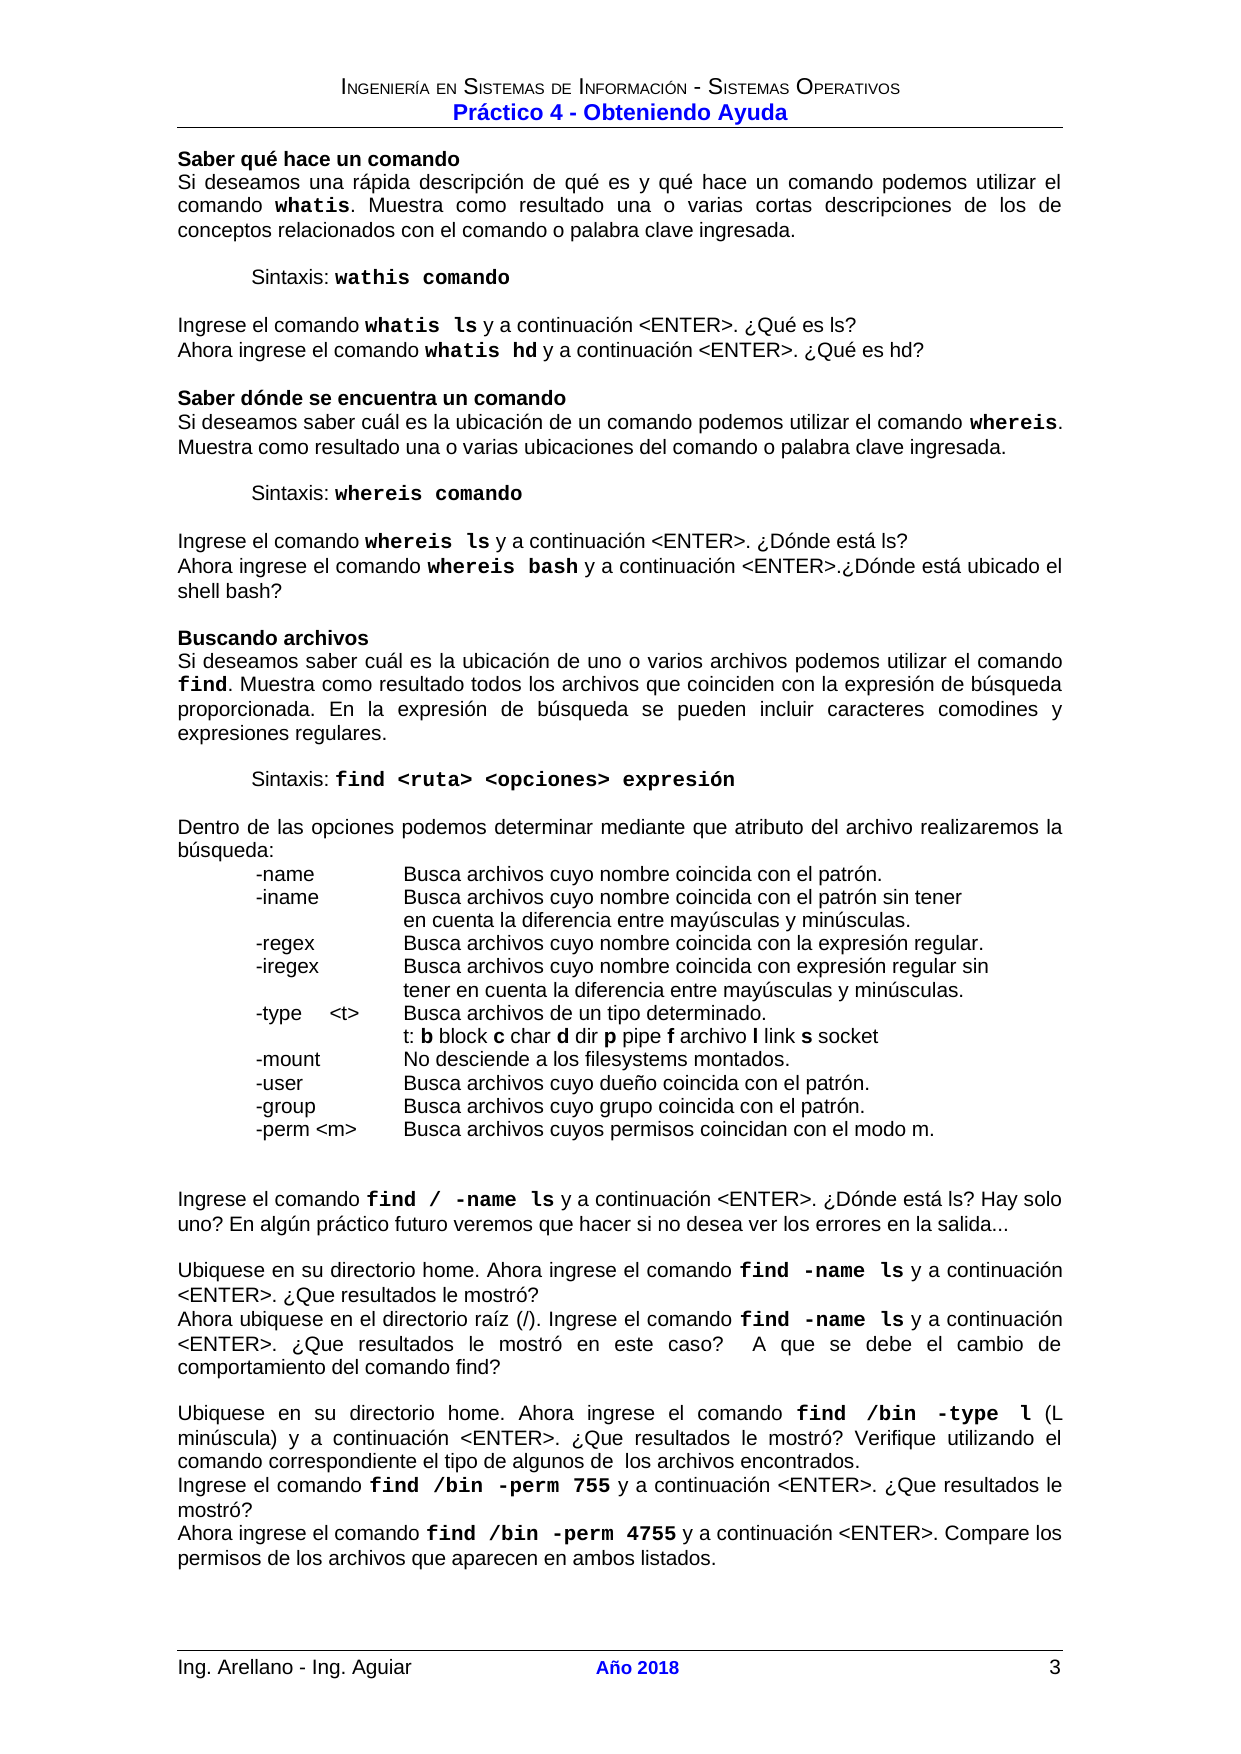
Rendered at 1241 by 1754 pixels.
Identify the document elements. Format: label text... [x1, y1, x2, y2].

text Si deseamos saber cuál es la ubicación de un comando podemos utilizar el comando whereis. Muestra como resultado una o varias ubicaciones del comando o palabra clave ingresada. [177, 410, 1063, 458]
text -user Busca archivos cuyo dueño coincida con el patrón. [182, 1071, 1063, 1094]
text -mount No desciende a los filesystems montados. [182, 1048, 1063, 1071]
text t: b block c char d dir p pipe f archivo l link s socket [182, 1025, 1063, 1048]
text Saber qué hace un comando [177, 148, 1063, 171]
text Ubiquese en su directorio home. Ahora ingrese el comando find /bin -type l (L minúscula) y a continuación <ENTER>. ¿Que resultados le mostró? Verifique utilizando el comando correspondiente el tipo de algunos de los archivos encontrados. [177, 1402, 1063, 1473]
text Ahora ubiquese en el directorio raíz (/). Ingrese el comando find -name ls y a continuación <ENTER>. ¿Que resultados le mostró en este caso? A que se debe el cambio de comportamiento del comando find? [177, 1307, 1063, 1379]
text Si deseamos una rápida descripción de qué es y qué hace un comando podemos utilizar el comando whatis. Muestra como resultado una o varias cortas descripciones de los de conceptos relacionados con el comando o palabra clave ingresada. [177, 171, 1063, 242]
text -group Busca archivos cuyo grupo coincida con el patrón. [182, 1094, 1063, 1118]
text -iregex Busca archivos cuyo nombre coincida con expresión regular sin tener en cuenta la diferencia entre mayúsculas y minúsculas. [182, 955, 1063, 1002]
text -regex Busca archivos cuyo nombre coincida con la expresión regular. [182, 932, 1063, 955]
text Si deseamos saber cuál es la ubicación de uno o varios archivos podemos utilizar el comando find. Muestra como resultado todos los archivos que coinciden con la expresión de búsqueda proporcionada. En la expresión de búsqueda se pueden incluir caracteres comodines y expresiones regulares. [177, 650, 1063, 744]
text Buscando archivos [177, 626, 1063, 650]
text -perm <m> Busca archivos cuyos permisos coincidan con el modo m. [182, 1118, 1063, 1141]
text Ingrese el comando whatis ls y a continuación <ENTER>. ¿Qué es ls? [177, 314, 1063, 339]
text Sintaxis: wathis comando [177, 266, 1063, 291]
text Ahora ingrese el comando find /bin -perm 4755 y a continuación <ENTER>. Compare los permisos de los archivos que aparecen en ambos listados. [177, 1522, 1063, 1570]
text Ingrese el comando find / -name ls y a continuación <ENTER>. ¿Dónde está ls? Hay solo uno? En algún práctico futuro veremos que hacer si no desea ver los errores en la salida... [177, 1187, 1063, 1236]
text Saber dónde se encuentra un comando [177, 387, 1063, 410]
text Sintaxis: whereis comando [177, 482, 1063, 507]
text Ahora ingrese el comando whereis bash y a continuación <ENTER>.¿Dónde está ubicado el shell bash? [177, 555, 1063, 603]
text Sintaxis: find <ruta> <opciones> expresión [177, 768, 1063, 793]
text -type <t> Busca archivos de un tipo determinado. [182, 1002, 1063, 1025]
text Ingrese el comando whereis ls y a continuación <ENTER>. ¿Dónde está ls? [177, 530, 1063, 555]
text -iname Busca archivos cuyo nombre coincida con el patrón sin tener en cuenta la diferencia entre mayúsculas y minúsculas. [182, 886, 1063, 932]
text Ubiquese en su directorio home. Ahora ingrese el comando find -name ls y a continuación <ENTER>. ¿Que resultados le mostró? [177, 1259, 1063, 1307]
text Ahora ingrese el comando whatis hd y a continuación <ENTER>. ¿Qué es hd? [177, 339, 1063, 364]
text -name Busca archivos cuyo nombre coincida con el patrón. [182, 862, 1063, 886]
text Dentro de las opciones podemos determinar mediante que atributo del archivo realizaremos la búsqueda: [177, 816, 1063, 862]
text Ingrese el comando find /bin -perm 755 y a continuación <ENTER>. ¿Que resultados le mostró? [177, 1473, 1063, 1522]
